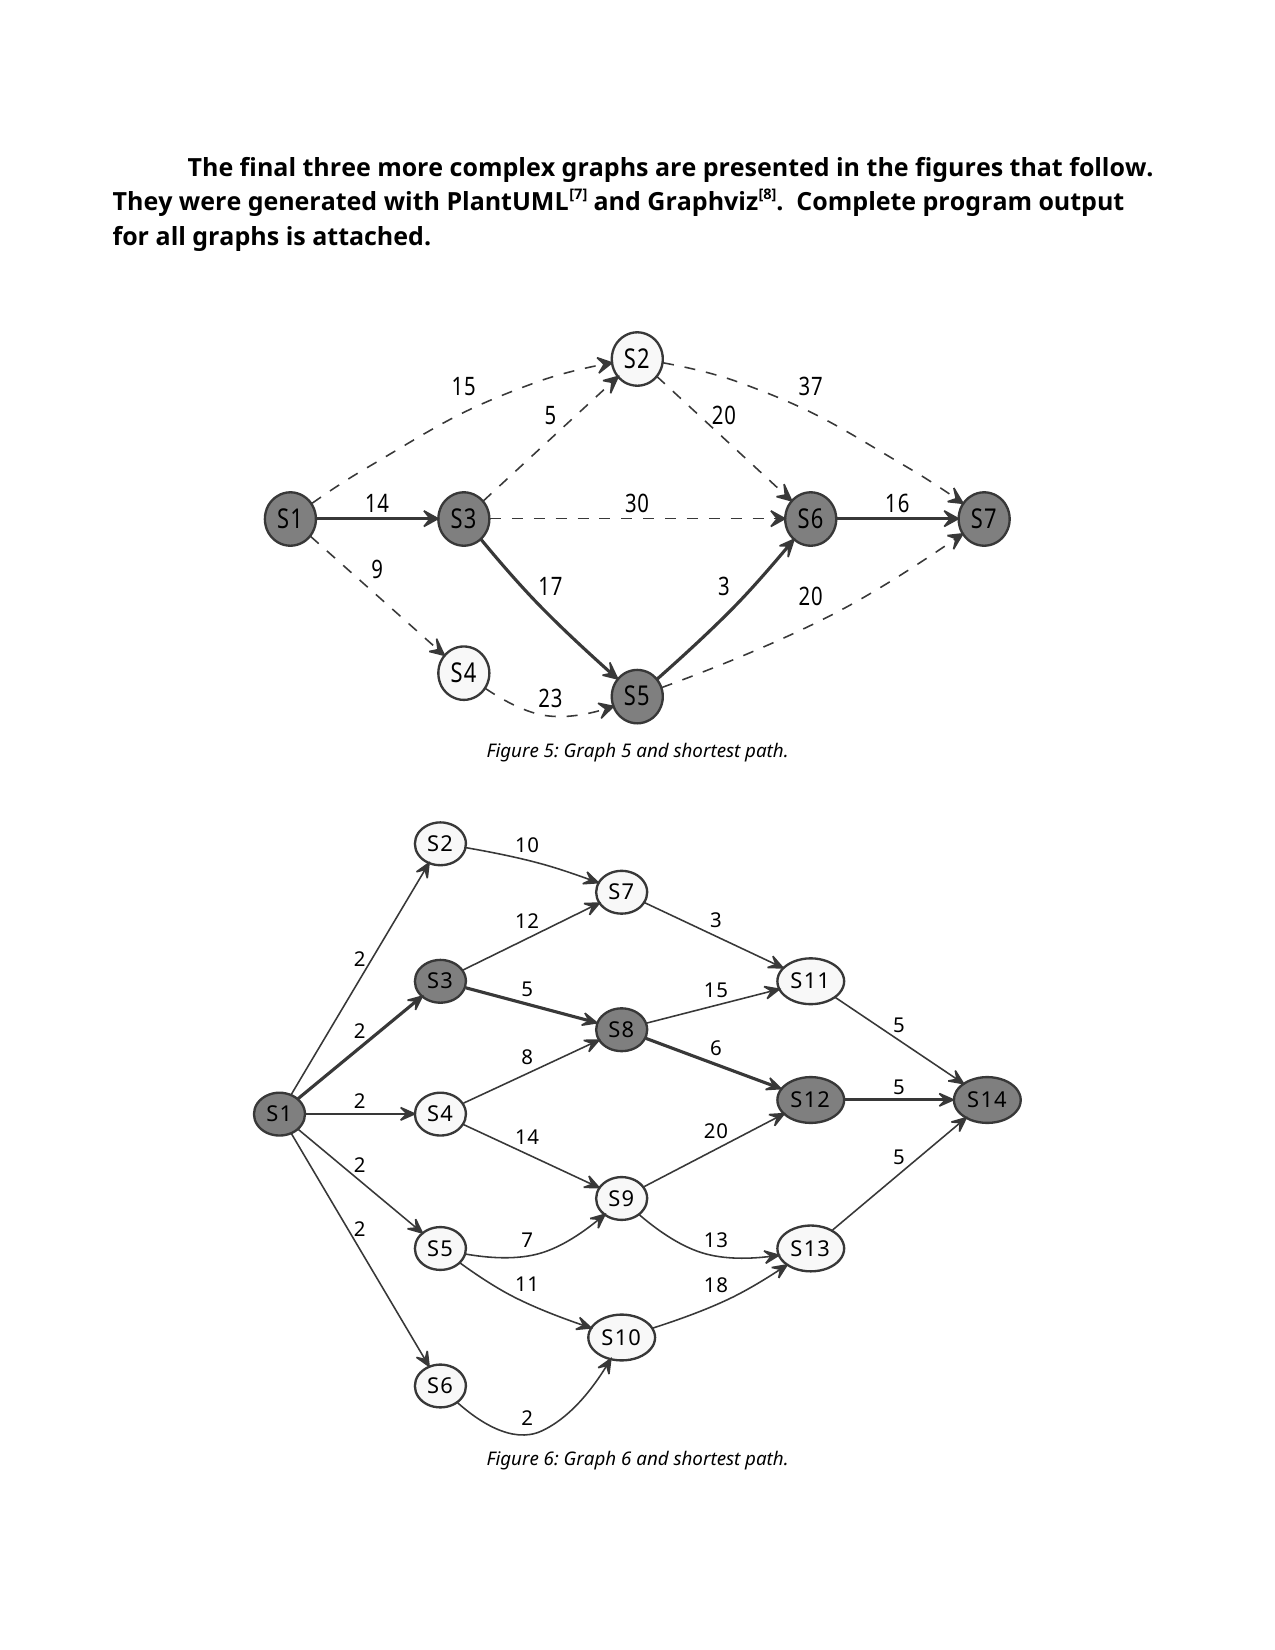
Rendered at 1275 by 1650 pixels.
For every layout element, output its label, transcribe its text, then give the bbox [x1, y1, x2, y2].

subtitle The final three more complex graphs are presented in the figures that follow. They were generated with PlantUML[7] and Graphviz[8]. Complete program output for all graphs is attached. [112, 150, 1162, 252]
text Figure 5: Graph 5 and shortest path. [255, 299, 1020, 763]
text Figure 6: Graph 6 and shortest path. [244, 810, 1031, 1471]
